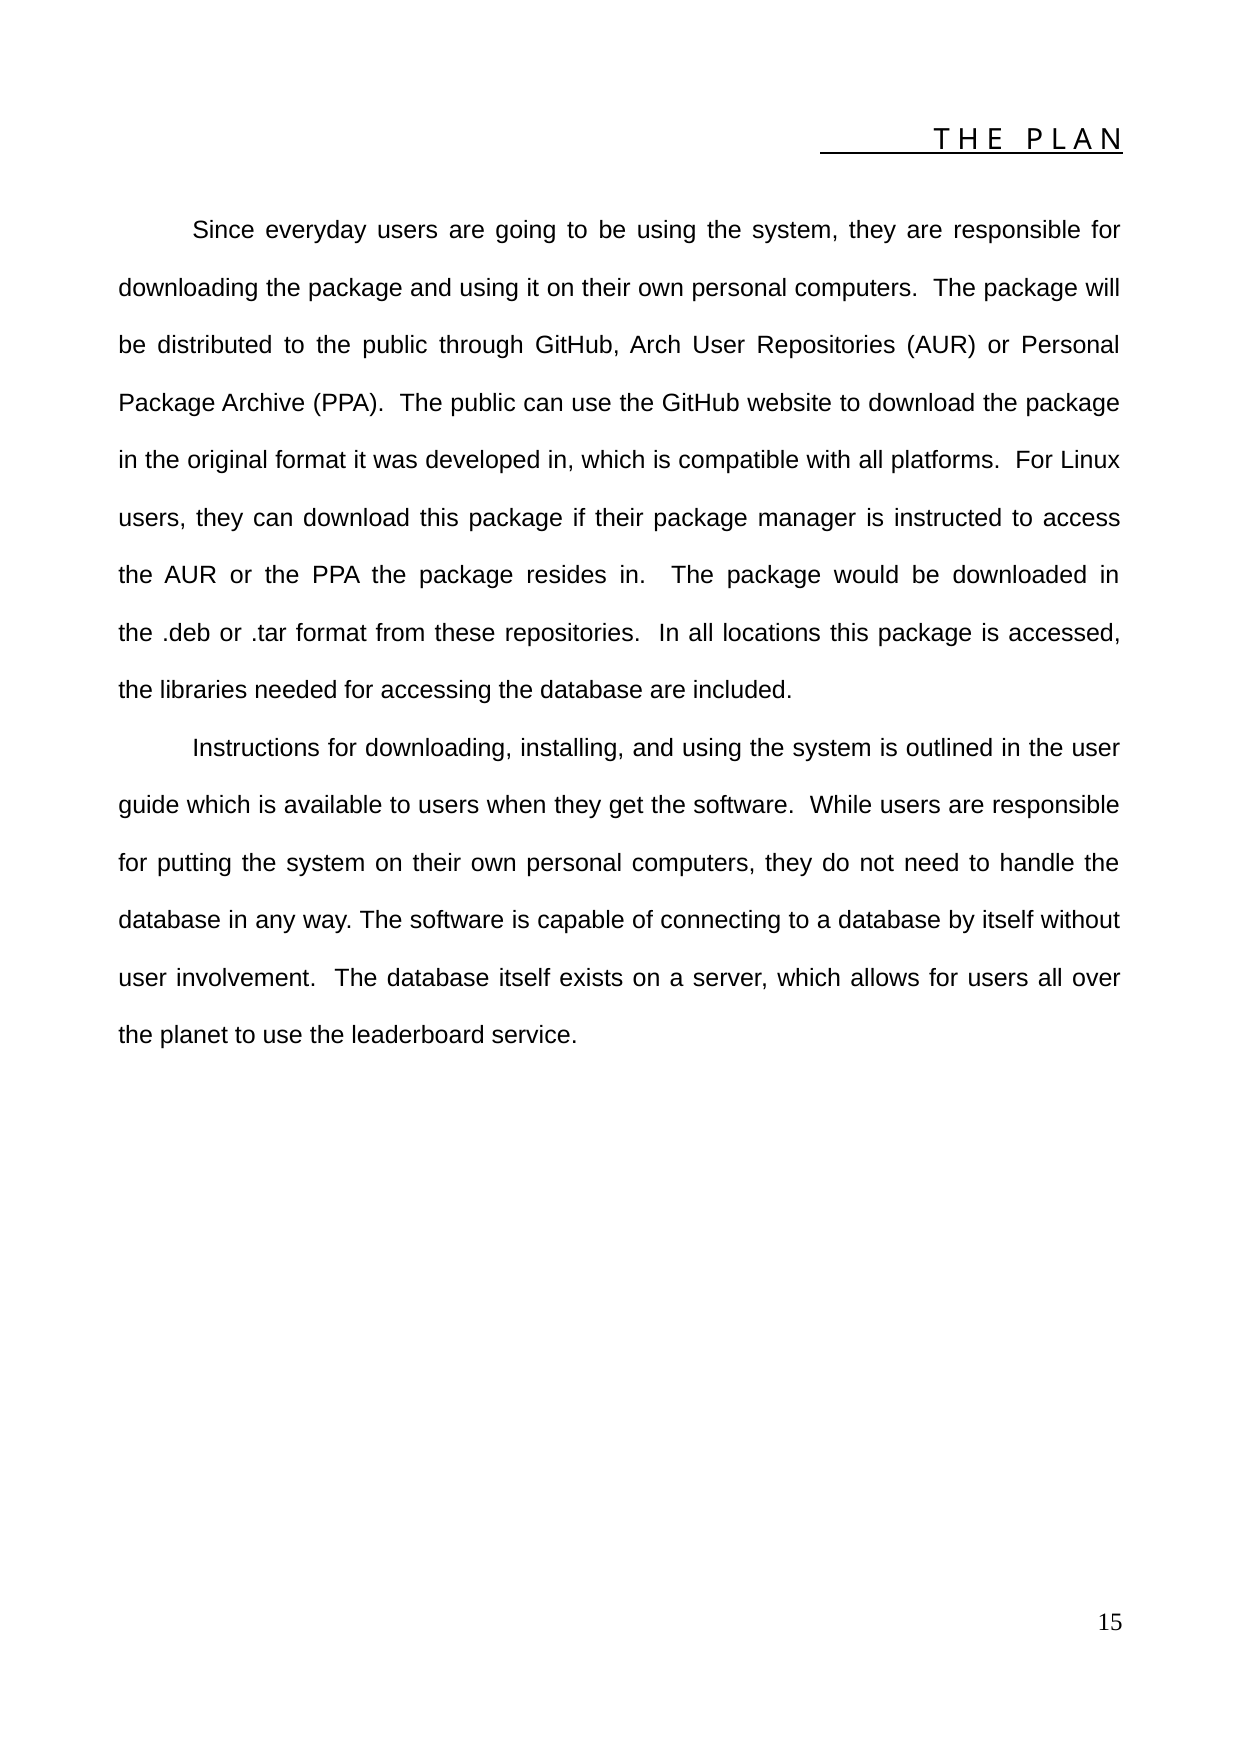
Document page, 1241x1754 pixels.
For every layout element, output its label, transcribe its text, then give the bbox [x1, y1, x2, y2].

text Since everyday users are going to be using the system, they are responsible for downloading the package and using it on their own personal computers. The package will be distributed to the public through GitHub, Arch User Repositories (AUR) or Personal Package Archive (PPA). The public can use the GitHub website to download the package in the original format it was developed in, which is compatible with all platforms. For Linux users, they can download this package if their package manager is instructed to access the AUR or the PPA the package resides in. The package would be downloaded in the .deb or .tar format from these repositories. In all locations this package is accessed, the libraries needed for accessing the database are included. [118, 215, 1122, 704]
text Instructions for downloading, installing, and using the system is outlined in the user guide which is available to users when they get the software. While users are responsible for putting the system on their own personal computers, they do not need to handle the database in any way. The software is capable of connecting to a database by itself without user involvement. The database itself exists on a server, which allows for users all over the planet to use the leaderboard service. [118, 733, 1122, 1049]
text T H E P L A N [118, 118, 1122, 158]
